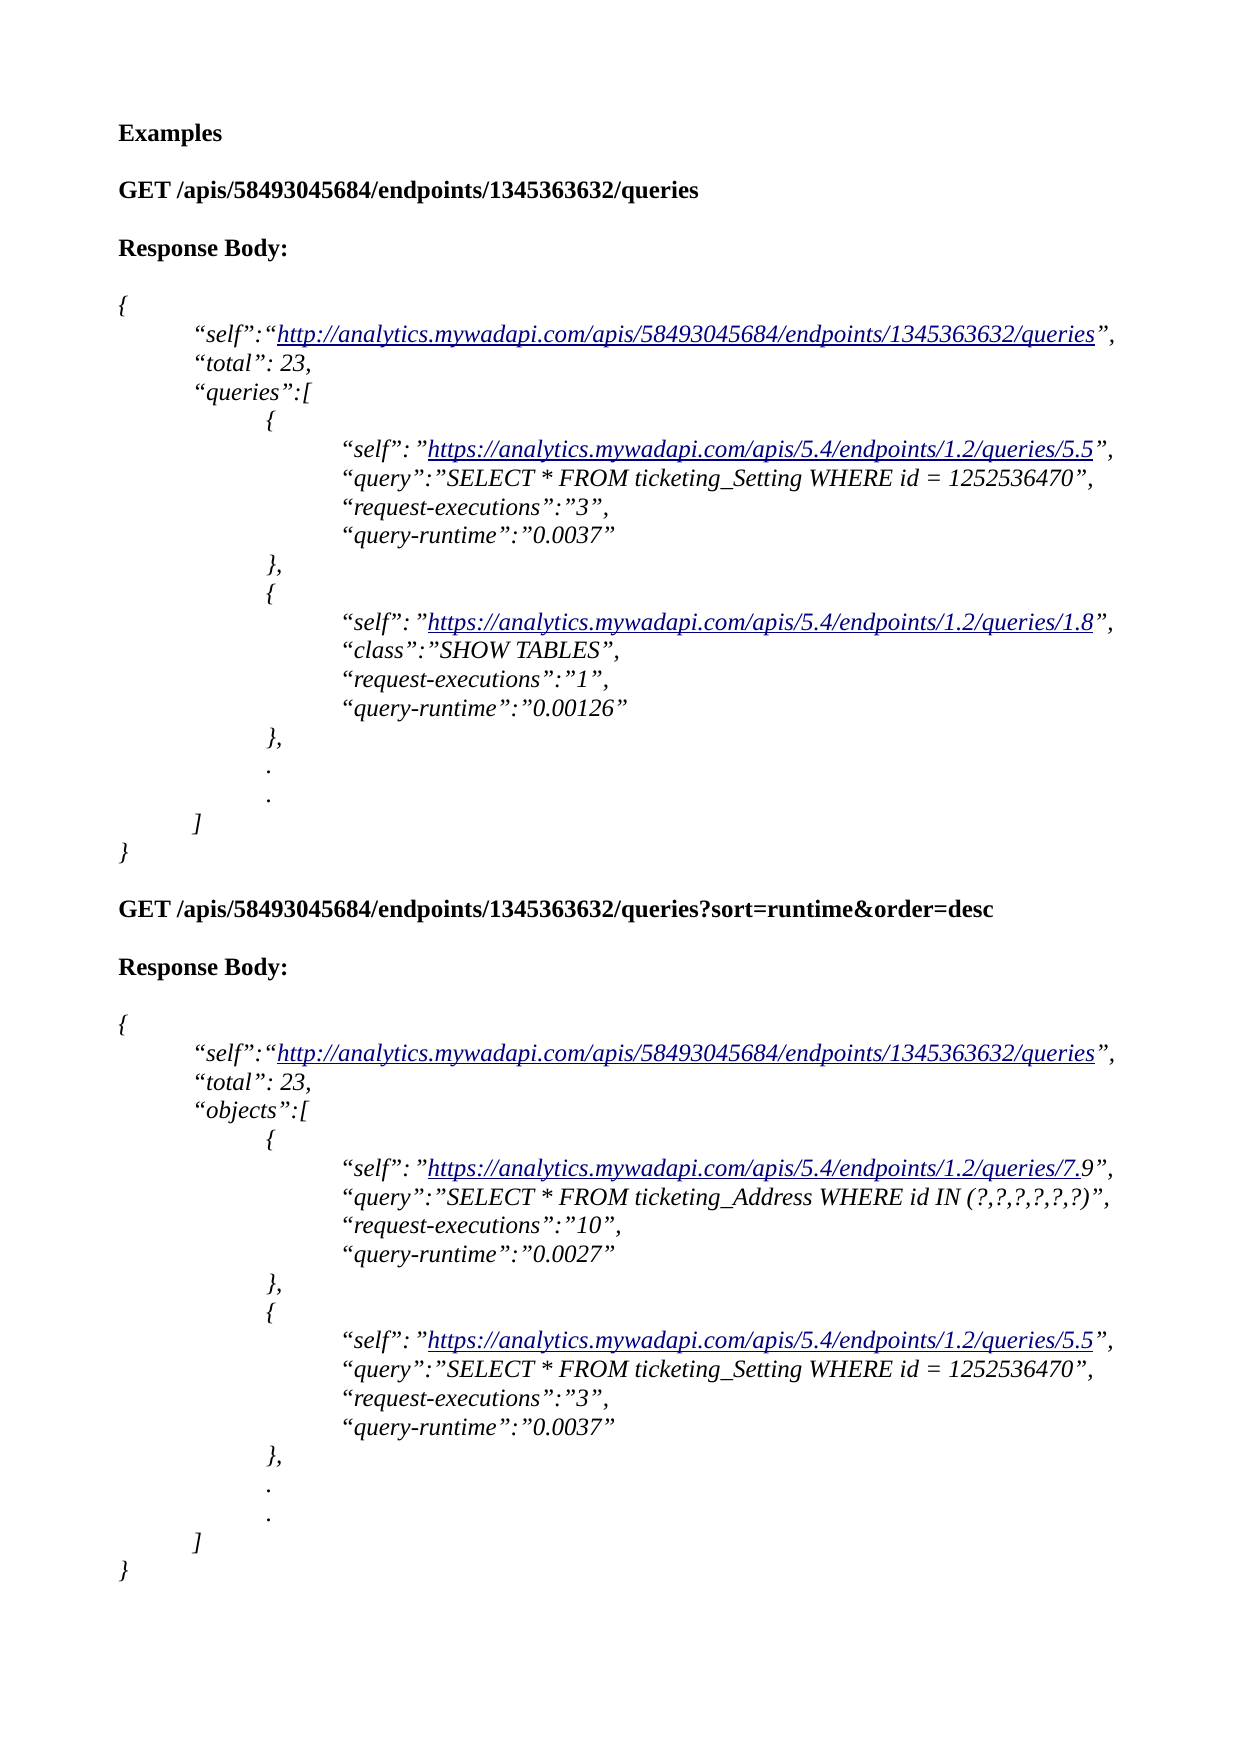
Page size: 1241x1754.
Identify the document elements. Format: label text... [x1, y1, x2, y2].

text Response Body: [118, 233, 1122, 262]
text “queries”:[ [118, 377, 1122, 406]
text }, [118, 1268, 1122, 1297]
text “request-executions”:”3”, [118, 492, 1122, 521]
text “objects”:[ [118, 1096, 1122, 1124]
text . [118, 779, 1122, 808]
text { [118, 291, 1122, 319]
text GET /apis/58493045684/endpoints/1345363632/queries?sort=runtime&order=desc [118, 894, 1122, 923]
text ] [118, 1527, 1122, 1556]
text “query”:”SELECT * FROM ticketing_Setting WHERE id = 1252536470”, [118, 463, 1122, 492]
text “self”: ”https://analytics.mywadapi.com/apis/5.4/endpoints/1.2/queries/1.8”, [118, 607, 1122, 636]
text “query”:”SELECT * FROM ticketing_Setting WHERE id = 1252536470”, [118, 1354, 1122, 1383]
text . [118, 1498, 1122, 1527]
text { [118, 1124, 1122, 1153]
text . [118, 1469, 1122, 1498]
text “self”: ”https://analytics.mywadapi.com/apis/5.4/endpoints/1.2/queries/7.9”, [118, 1153, 1122, 1182]
text Examples [118, 118, 1122, 147]
text GET /apis/58493045684/endpoints/1345363632/queries [118, 176, 1122, 204]
text } [118, 1556, 1122, 1584]
text “self”:“http://analytics.mywadapi.com/apis/58493045684/endpoints/1345363632/queries”, [118, 319, 1122, 348]
text “request-executions”:”3”, [118, 1383, 1122, 1412]
text } [118, 837, 1122, 866]
text “query-runtime”:”0.0037” [118, 521, 1122, 549]
text “self”:“http://analytics.mywadapi.com/apis/58493045684/endpoints/1345363632/queries”, [118, 1038, 1122, 1067]
text { [118, 578, 1122, 607]
text “class”:”SHOW TABLES”, [118, 636, 1122, 664]
text . [118, 751, 1122, 779]
text }, [118, 1441, 1122, 1469]
text }, [118, 549, 1122, 578]
text “self”: ”https://analytics.mywadapi.com/apis/5.4/endpoints/1.2/queries/5.5”, [118, 1326, 1122, 1354]
text ] [118, 808, 1122, 837]
text “query-runtime”:”0.0037” [118, 1412, 1122, 1441]
text “total”: 23, [118, 348, 1122, 377]
text { [118, 1297, 1122, 1326]
text }, [118, 722, 1122, 751]
text { [118, 406, 1122, 434]
text Response Body: [118, 952, 1122, 981]
text “self”: ”https://analytics.mywadapi.com/apis/5.4/endpoints/1.2/queries/5.5”, [118, 434, 1122, 463]
text “total”: 23, [118, 1067, 1122, 1096]
text “request-executions”:”1”, [118, 664, 1122, 693]
text “query”:”SELECT * FROM ticketing_Address WHERE id IN (?,?,?,?,?,?)”, [118, 1182, 1122, 1211]
text { [118, 1009, 1122, 1038]
text “query-runtime”:”0.0027” [118, 1239, 1122, 1268]
text “query-runtime”:”0.00126” [118, 693, 1122, 722]
text “request-executions”:”10”, [118, 1211, 1122, 1239]
